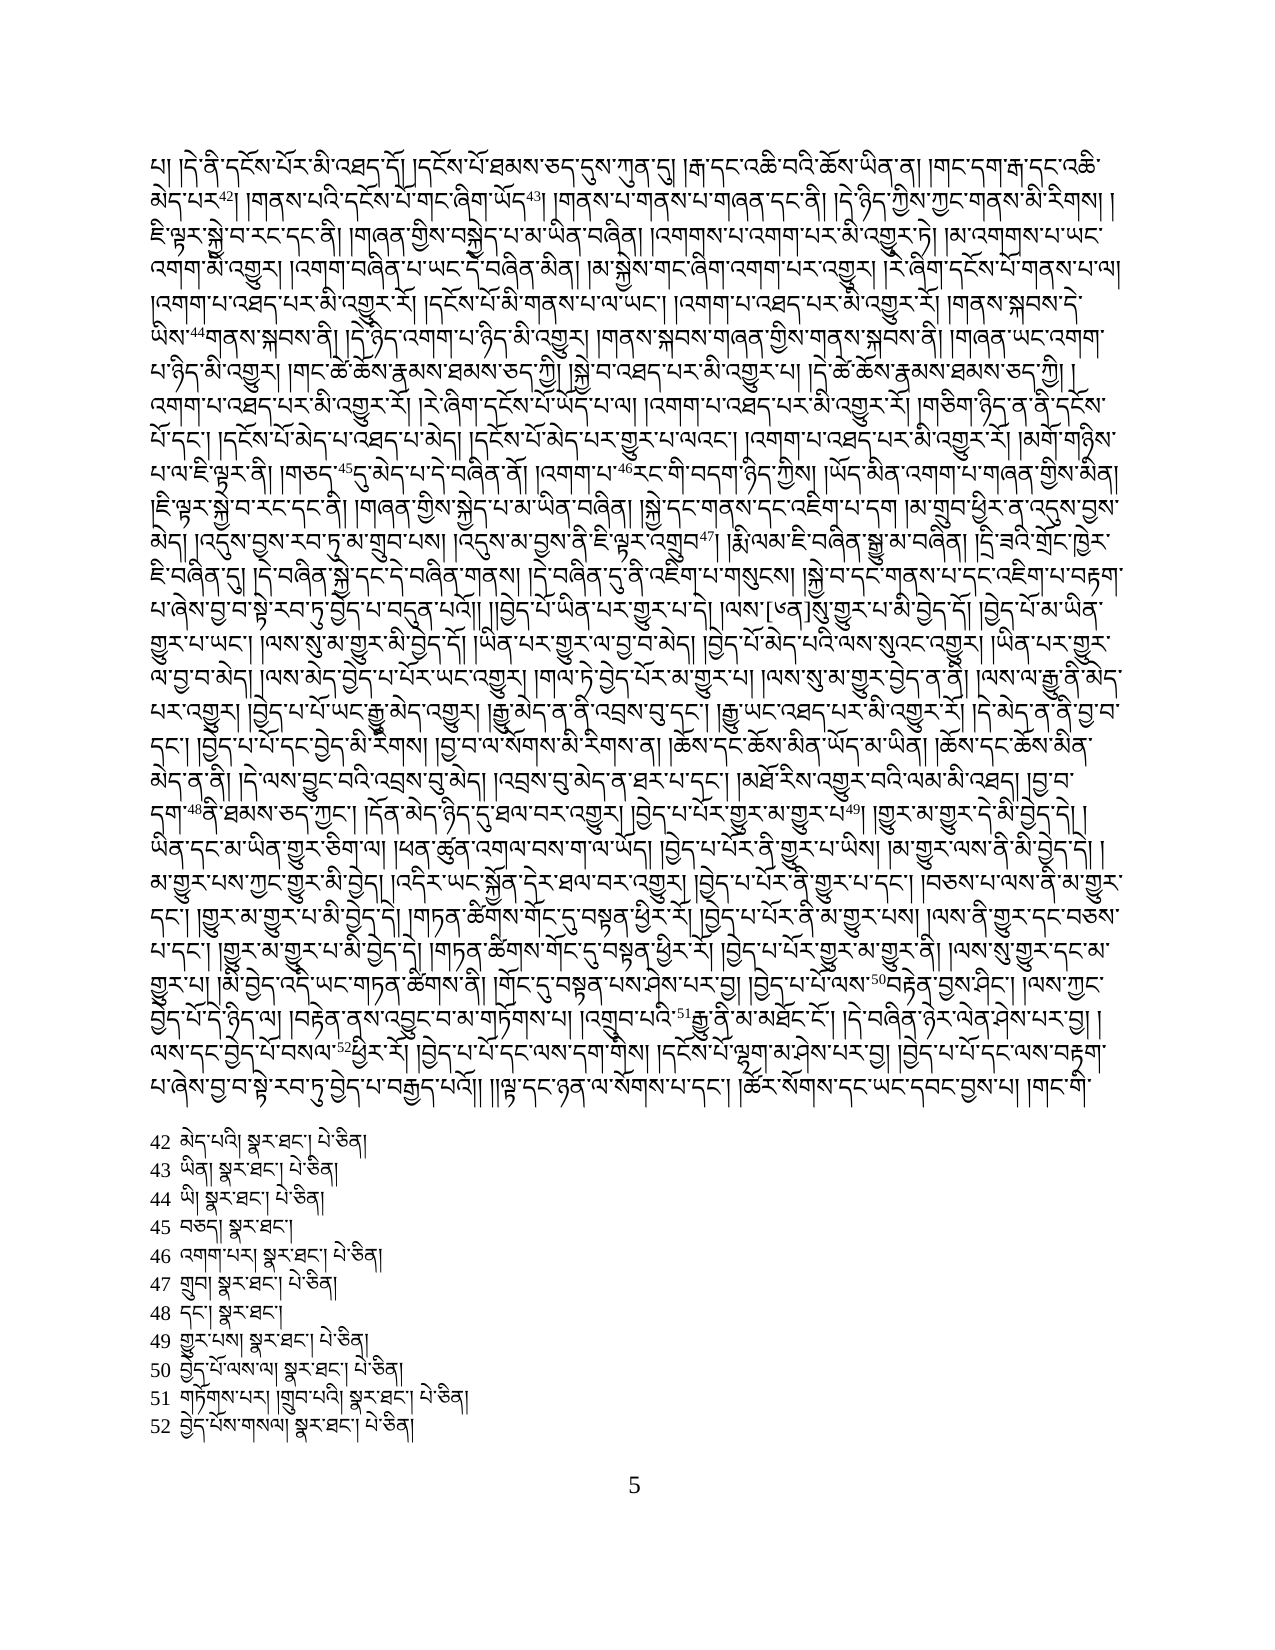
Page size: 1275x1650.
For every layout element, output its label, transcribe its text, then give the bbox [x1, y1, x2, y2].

text ཡི། སྣར་ཐང་། པེ་ཅིན། [150, 1184, 1125, 1212]
text གྱུར་པས། སྣར་ཐང་། པེ་ཅིན། [150, 1326, 1125, 1355]
text བྱེད་པོ་ལས་ལ། སྣར་ཐང་། པེ་ཅིན། [150, 1355, 1125, 1383]
text ཡིན། སྣར་ཐང་། པེ་ཅིན། [150, 1156, 1125, 1184]
text མེད་པའི། སྣར་ཐང་། པེ་ཅིན། [150, 1127, 1125, 1156]
text དང་། སྣར་ཐང་། [150, 1298, 1125, 1326]
text བྱེད་པོས་གསལ། སྣར་ཐང་། པེ་ཅིན། [150, 1412, 1125, 1440]
text གྲུབ། སྣར་ཐང་། པེ་ཅིན། [150, 1269, 1125, 1298]
text གཏོགས་པར། །གྲུབ་པའི། སྣར་ཐང་། པེ་ཅིན། [150, 1383, 1125, 1412]
text བཅད། སྣར་ཐང་། [150, 1212, 1125, 1241]
text འགག་པར། སྣར་ཐང་། པེ་ཅིན། [150, 1241, 1125, 1269]
